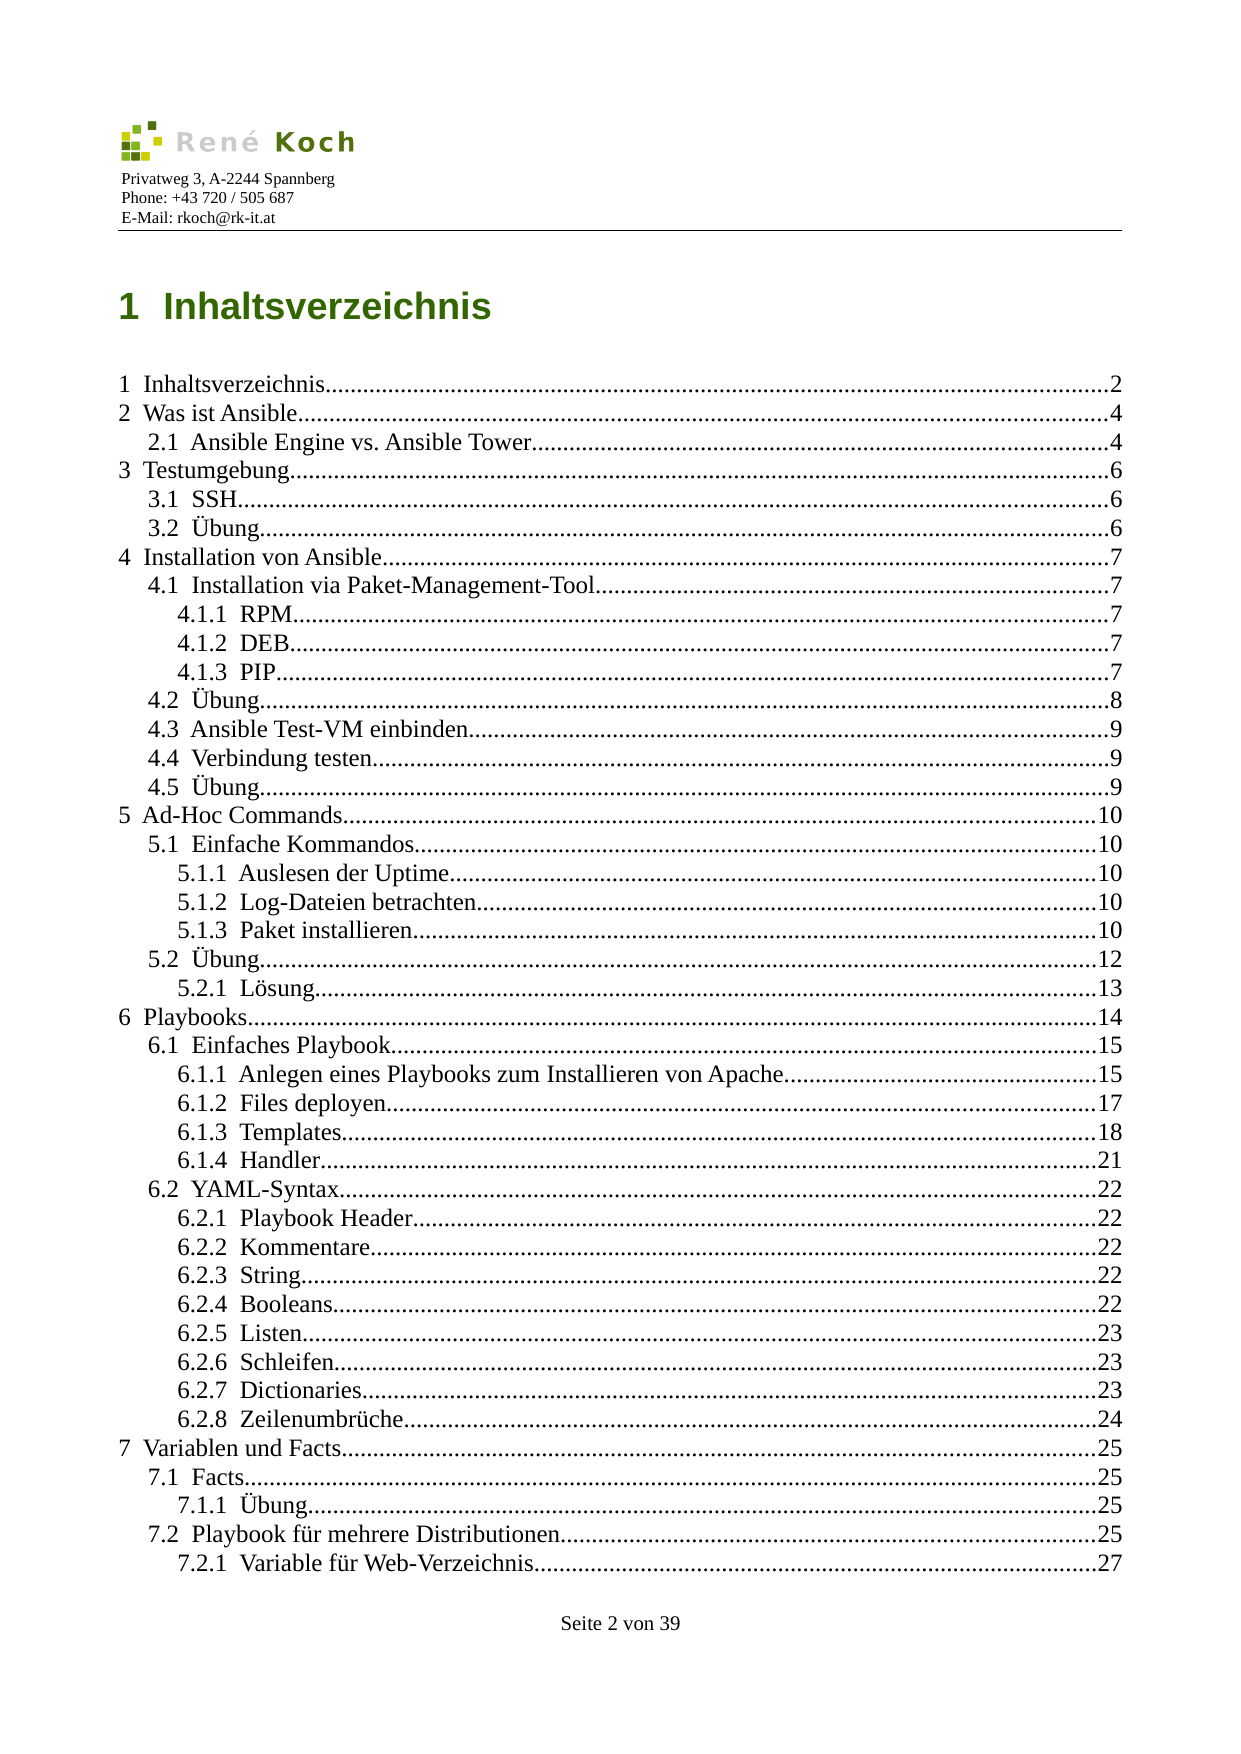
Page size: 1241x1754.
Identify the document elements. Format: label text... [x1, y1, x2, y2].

text 6.1.2 Files deployen 17 [177, 1088, 1122, 1117]
text 7.2 Playbook für mehrere Distributionen 25 [148, 1519, 1122, 1548]
text 5 Ad-Hoc Commands 10 [118, 800, 1122, 829]
text 4.2 Übung 8 [148, 685, 1122, 714]
text 4 Installation von Ansible 7 [118, 542, 1122, 570]
text 6.2.4 Booleans 22 [177, 1289, 1122, 1318]
text 4.3 Ansible Test-VM einbinden 9 [148, 714, 1122, 743]
text 4.5 Übung 9 [148, 772, 1122, 800]
text 6.2.1 Playbook Header 22 [177, 1203, 1122, 1232]
text 3.1 SSH 6 [148, 484, 1122, 513]
text 6.2.5 Listen 23 [177, 1318, 1122, 1347]
text 7.2.1 Variable für Web-Verzeichnis 27 [177, 1548, 1122, 1577]
text 3 Testumgebung 6 [118, 455, 1122, 484]
text 6.2.2 Kommentare 22 [177, 1232, 1122, 1260]
text 4.1.3 PIP 7 [177, 657, 1122, 685]
text 1 Inhaltsverzeichnis 2 [118, 369, 1122, 398]
text 5.2 Übung 12 [148, 944, 1122, 973]
text 6.2.3 String 22 [177, 1260, 1122, 1289]
text 4.4 Verbindung testen 9 [148, 743, 1122, 772]
text 7.1 Facts 25 [148, 1462, 1122, 1490]
text 6.2.6 Schleifen 23 [177, 1347, 1122, 1375]
text 6.2.8 Zeilenumbrüche 24 [177, 1404, 1122, 1433]
text 5.2.1 Lösung 13 [177, 973, 1122, 1002]
text 4.1.2 DEB 7 [177, 628, 1122, 657]
text 7 Variablen und Facts 25 [118, 1433, 1122, 1462]
text 6.1.1 Anlegen eines Playbooks zum Installieren von Apache. 15 [177, 1059, 1122, 1088]
text 6 Playbooks 14 [118, 1002, 1122, 1030]
text 6.2.7 Dictionaries 23 [177, 1375, 1122, 1404]
text 5.1.2 Log-Dateien betrachten 10 [177, 887, 1122, 915]
picture [121, 121, 354, 161]
text 6.1.4 Handler 21 [177, 1145, 1122, 1174]
text 4.1 Installation via Paket-Management-Tool 7 [148, 570, 1122, 599]
text 6.2 YAML-Syntax 22 [148, 1174, 1122, 1203]
subtitle Inhaltsverzeichnis [118, 284, 1122, 328]
text 6.1.3 Templates 18 [177, 1117, 1122, 1145]
text 3.2 Übung 6 [148, 513, 1122, 542]
text 2 Was ist Ansible 4 [118, 398, 1122, 427]
text 5.1.3 Paket installieren 10 [177, 915, 1122, 944]
text 5.1.1 Auslesen der Uptime. 10 [177, 858, 1122, 887]
text 5.1 Einfache Kommandos 10 [148, 829, 1122, 858]
text 6.1 Einfaches Playbook 15 [148, 1030, 1122, 1059]
text 4.1.1 RPM 7 [177, 599, 1122, 628]
text 7.1.1 Übung 25 [177, 1490, 1122, 1519]
text 2.1 Ansible Engine vs. Ansible Tower 4 [148, 427, 1122, 455]
